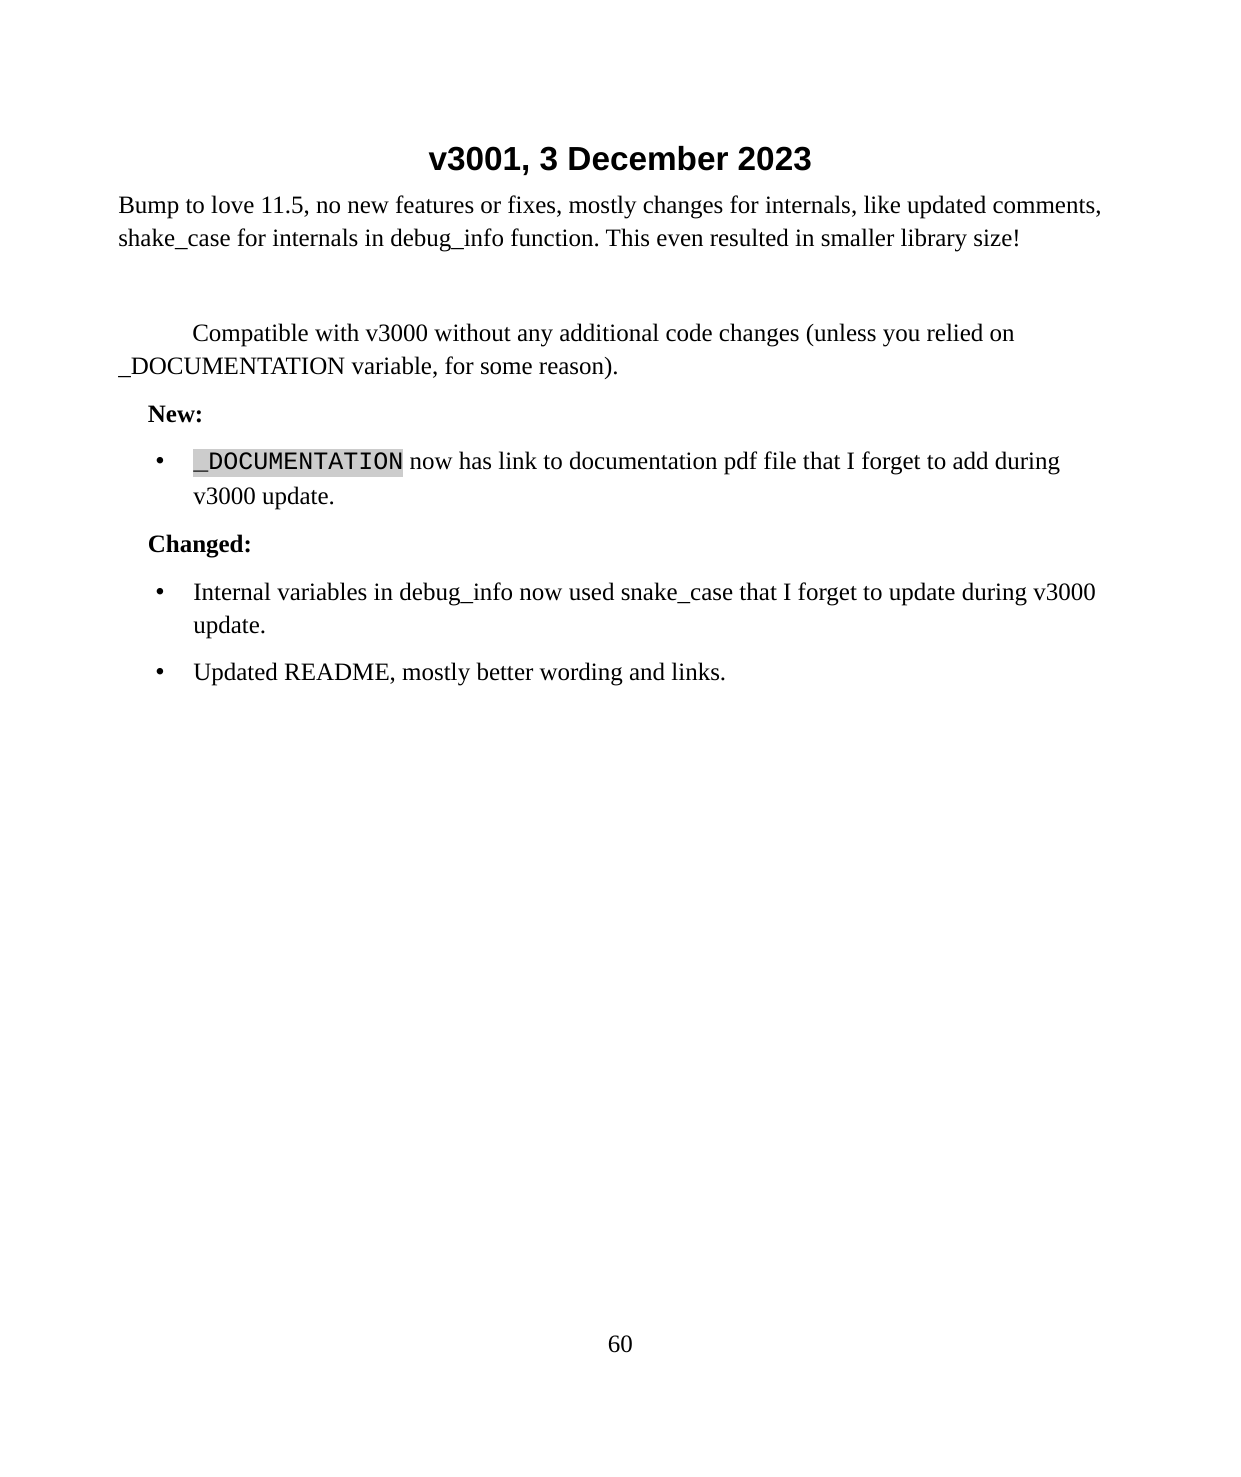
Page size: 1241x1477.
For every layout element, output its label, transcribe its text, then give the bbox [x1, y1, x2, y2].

text Compatible with v3000 without any additional code changes (unless you relied on _DOCUMENTATION variable, for some reason). [118, 318, 1122, 380]
list Internal variables in debug_info now used snake_case that I forget to update during v3000 update. [156, 577, 1122, 638]
text New: [118, 399, 1122, 427]
list _DOCUMENTATION now has link to documentation pdf file that I forget to add during v3000 update. [156, 446, 1122, 510]
list Updated README, mostly better wording and links. [156, 657, 1122, 686]
text Changed: [118, 529, 1122, 558]
list Bump to love 11.5, no new features or fixes, mostly changes for internals, like updated comments, shake_case for internals in debug_info function. This even resulted in smaller library size! [118, 190, 1122, 252]
subtitle v3001, 3 December 2023 [118, 139, 1122, 177]
